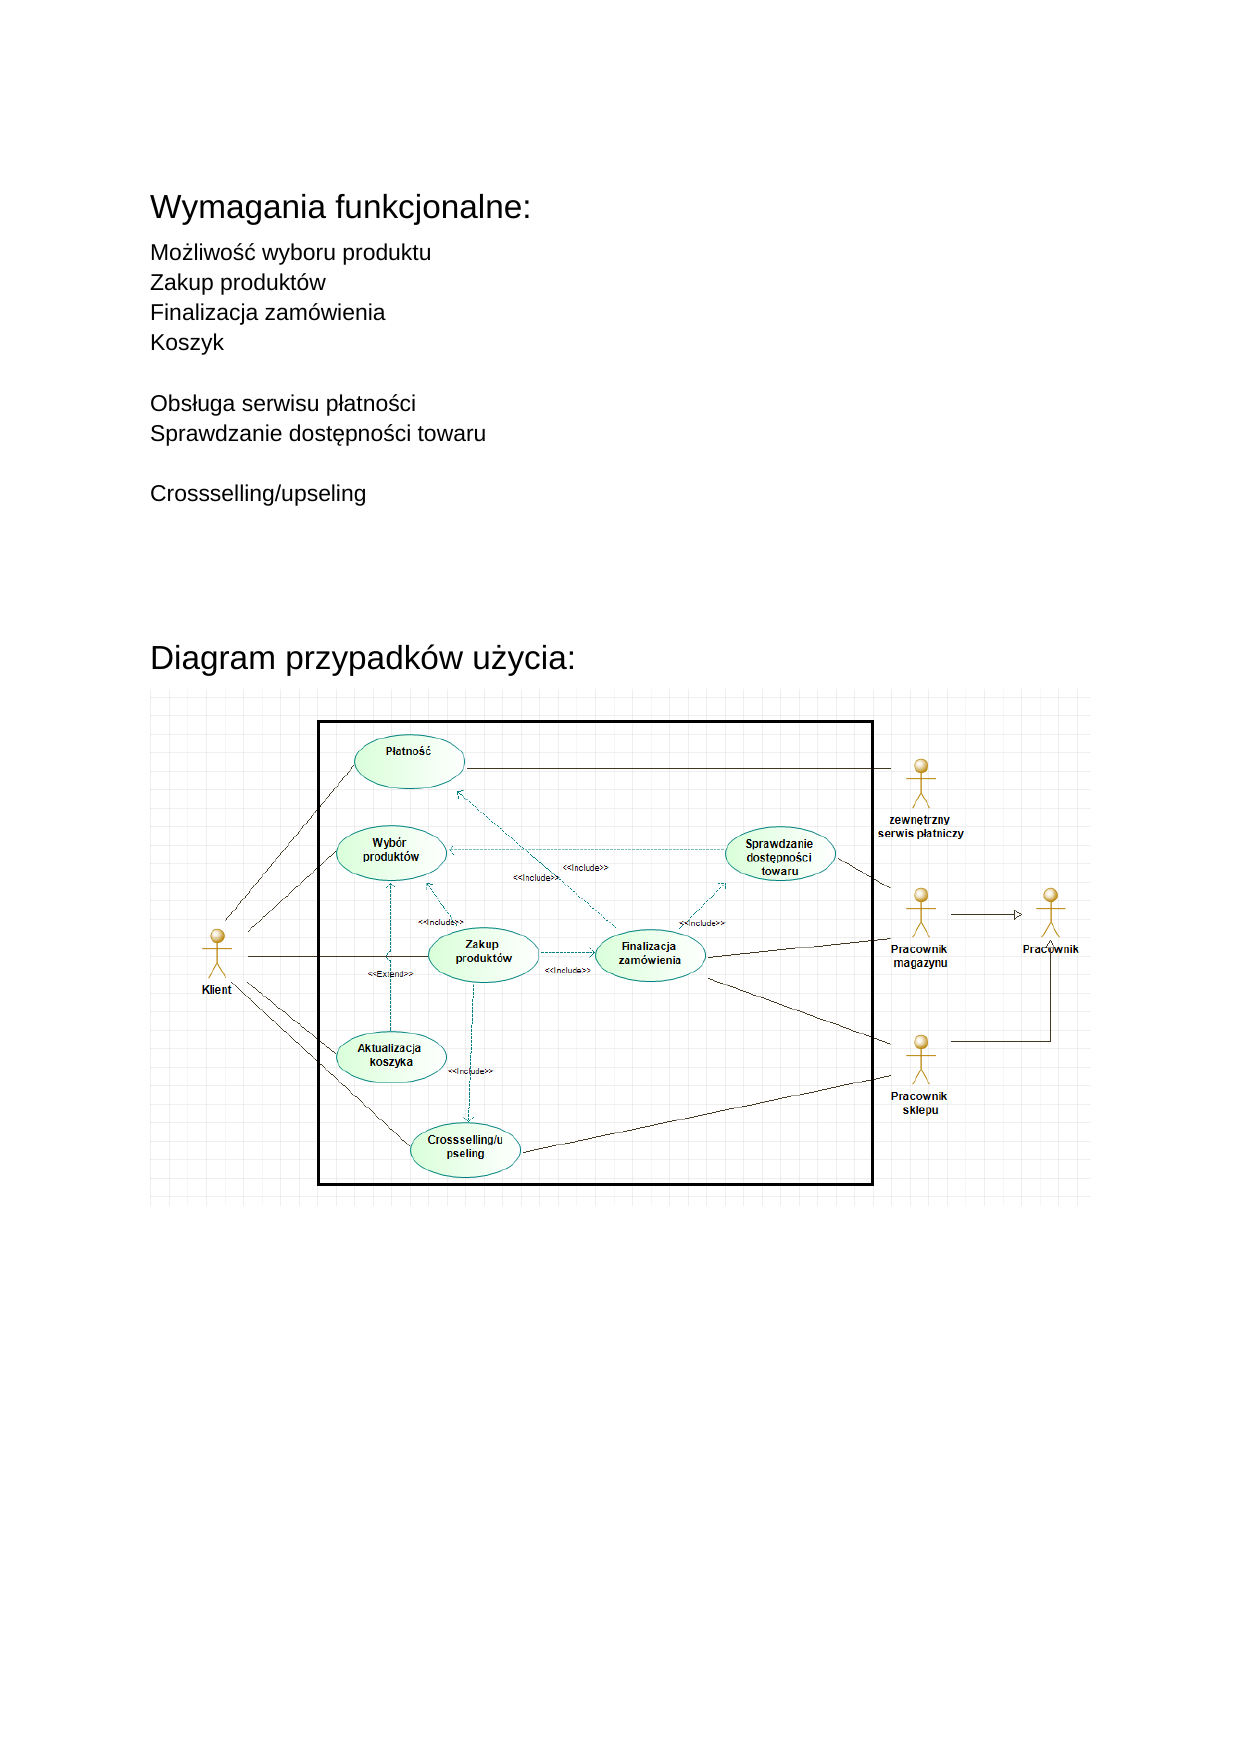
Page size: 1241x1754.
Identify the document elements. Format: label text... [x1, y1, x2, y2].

picture [150, 689, 1091, 1206]
text Obsługa serwisu płatności [150, 389, 1090, 416]
subtitle Wymagania funkcjonalne: [150, 187, 1090, 226]
text Sprawdzanie dostępności towaru [150, 420, 1090, 446]
text Crossselling/upseling [150, 450, 1090, 506]
subtitle Diagram przypadków użycia: [150, 638, 1090, 677]
text Możliwość wyboru produktu Zakup produktów Finalizacja zamówienia Koszyk [150, 238, 1090, 355]
